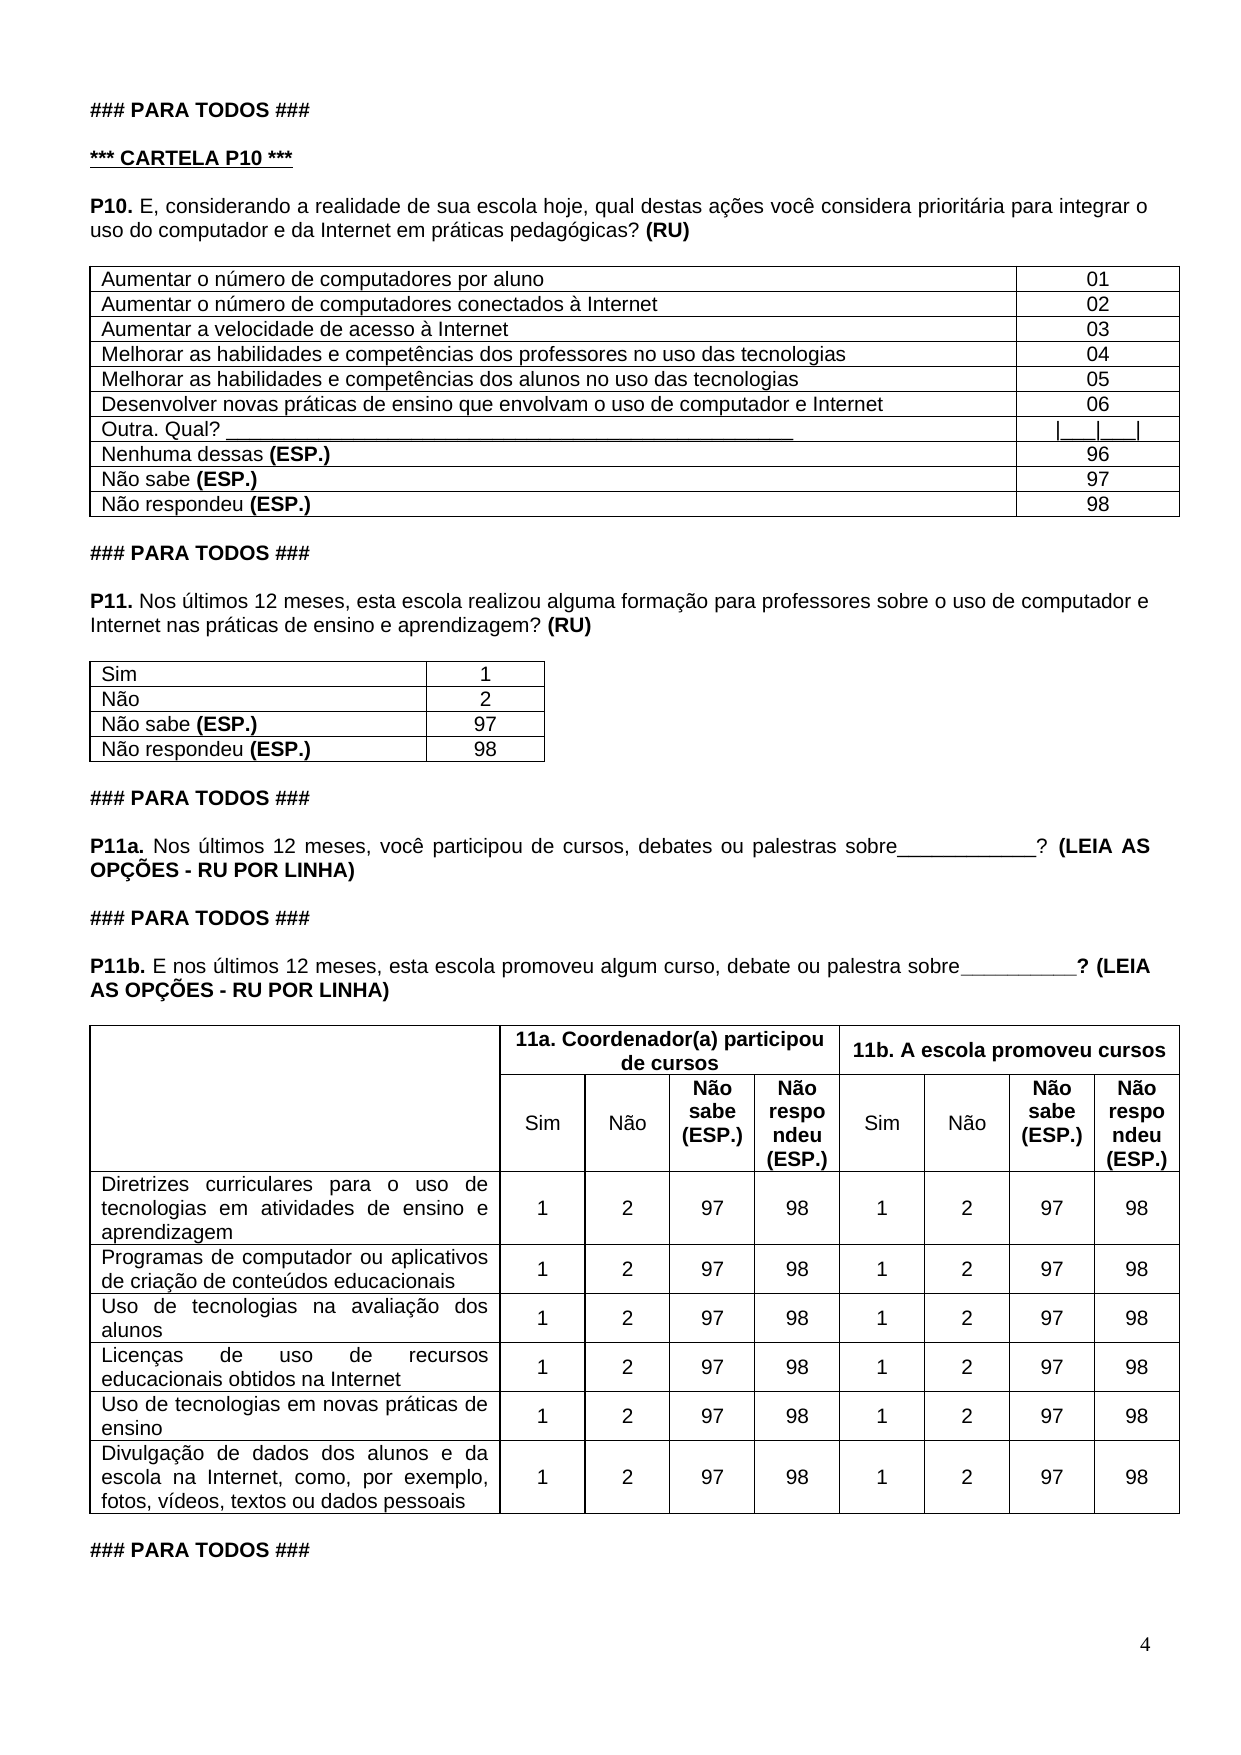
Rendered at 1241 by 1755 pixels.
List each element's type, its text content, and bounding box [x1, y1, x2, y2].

text ### PARA TODOS ### [90, 906, 1150, 929]
table_header 01 [1017, 267, 1179, 291]
table_cell 97 [1017, 467, 1179, 491]
table_cell Aumentar a velocidade de acesso à Internet [91, 317, 1016, 341]
table_cell Não [586, 1075, 669, 1171]
table_cell Nenhuma dessas (ESP.) [91, 442, 1016, 466]
table_cell 98 [1017, 492, 1179, 516]
table_cell 97 [670, 1294, 754, 1342]
table_cell 98 [1095, 1245, 1179, 1293]
table_cell 2 [925, 1245, 1009, 1293]
table_cell Não [925, 1075, 1009, 1171]
table_cell 98 [755, 1245, 839, 1293]
table_cell Melhorar as habilidades e competências dos professores no uso das tecnologias [91, 342, 1016, 366]
table_cell 1 [840, 1441, 924, 1513]
table_cell Licenças de uso de recursos educacionais obtidos na Internet [91, 1343, 499, 1391]
table_cell Não sabe (ESP.) [91, 712, 426, 736]
table_cell 98 [1095, 1343, 1179, 1391]
table_cell 98 [427, 737, 544, 761]
table_cell 1 [840, 1343, 924, 1391]
table_cell 96 [1017, 442, 1179, 466]
table_cell 06 [1017, 392, 1179, 416]
table_header 11a. Coordenador(a) participou de cursos [501, 1026, 839, 1074]
table_cell 2 [586, 1392, 669, 1440]
table_cell Melhorar as habilidades e competências dos alunos no uso das tecnologias [91, 367, 1016, 391]
table_cell 1 [501, 1441, 584, 1513]
text ### PARA TODOS ### [90, 98, 1150, 122]
table_cell 97 [1010, 1392, 1094, 1440]
table_cell 04 [1017, 342, 1179, 366]
table_cell Não sabe (ESP.) [91, 467, 1016, 491]
table_cell 1 [501, 1245, 584, 1293]
table_cell 03 [1017, 317, 1179, 341]
table_cell |___|___| [1017, 417, 1179, 441]
table_cell Programas de computador ou aplicativos de criação de conteúdos educacionais [91, 1245, 499, 1293]
table_cell Não respondeu (ESP.) [755, 1075, 839, 1171]
table_cell 97 [670, 1172, 754, 1244]
table_cell 97 [670, 1441, 754, 1513]
table_header 11b. A escola promoveu cursos [840, 1026, 1179, 1074]
table_cell 97 [427, 712, 544, 736]
table_cell 97 [1010, 1441, 1094, 1513]
table_cell 2 [925, 1294, 1009, 1342]
table_cell 2 [586, 1343, 669, 1391]
table_cell 97 [1010, 1294, 1094, 1342]
table_cell 1 [501, 1343, 584, 1391]
table_cell 1 [501, 1294, 584, 1342]
table_cell 1 [840, 1172, 924, 1244]
table_cell 2 [586, 1441, 669, 1513]
table_cell 97 [670, 1343, 754, 1391]
table_cell Não [91, 687, 426, 711]
table_header Aumentar o número de computadores por aluno [91, 267, 1016, 291]
table_cell 1 [840, 1392, 924, 1440]
table_cell Não sabe (ESP.) [1010, 1075, 1094, 1171]
table_cell 1 [501, 1392, 584, 1440]
table_cell 97 [1010, 1172, 1094, 1244]
table_cell 2 [586, 1245, 669, 1293]
text P11. Nos últimos 12 meses, esta escola realizou alguma formação para professores sobre o uso de computador e Internet nas práticas de ensino e aprendizagem? (RU) [90, 589, 1150, 637]
table_cell 2 [925, 1343, 1009, 1391]
table_cell Desenvolver novas práticas de ensino que envolvam o uso de computador e Internet [91, 392, 1016, 416]
table_cell 1 [840, 1245, 924, 1293]
text ### PARA TODOS ### [90, 1538, 1150, 1562]
table_cell Sim [840, 1075, 924, 1171]
table_cell 97 [1010, 1245, 1094, 1293]
table_cell 97 [1010, 1343, 1094, 1391]
table_cell 98 [1095, 1441, 1179, 1513]
table_cell Não respondeu (ESP.) [91, 492, 1016, 516]
table_cell 2 [925, 1441, 1009, 1513]
table_cell 2 [586, 1172, 669, 1244]
text P11b. E nos últimos 12 meses, esta escola promoveu algum curso, debate ou palestra sobre__________? (LEIA AS OPÇÕES - RU POR LINHA) [90, 953, 1150, 1001]
table_cell 05 [1017, 367, 1179, 391]
table_cell 98 [755, 1392, 839, 1440]
table_cell Não respondeu (ESP.) [91, 737, 426, 761]
table_cell Uso de tecnologias em novas práticas de ensino [91, 1392, 499, 1440]
table_cell Sim [501, 1075, 584, 1171]
table_cell Uso de tecnologias na avaliação dos alunos [91, 1294, 499, 1342]
table_cell Não respondeu (ESP.) [1095, 1075, 1179, 1171]
table_cell 98 [1095, 1294, 1179, 1342]
table_header 1 [427, 662, 544, 686]
table_cell 2 [427, 687, 544, 711]
table_cell 98 [755, 1441, 839, 1513]
table_cell 98 [1095, 1392, 1179, 1440]
table_header [91, 1026, 499, 1171]
table_cell 2 [925, 1392, 1009, 1440]
table_cell Não sabe (ESP.) [670, 1075, 754, 1171]
table_cell 97 [670, 1245, 754, 1293]
table_cell 98 [755, 1294, 839, 1342]
text P10. E, considerando a realidade de sua escola hoje, qual destas ações você considera prioritária para integrar o uso do computador e da Internet em práticas pedagógicas? (RU) [90, 194, 1150, 242]
table_cell Outra. Qual? _________________________________________________ [91, 417, 1016, 441]
text ### PARA TODOS ### [90, 541, 1150, 565]
table_cell 2 [586, 1294, 669, 1342]
table_cell Diretrizes curriculares para o uso de tecnologias em atividades de ensino e aprendizagem [91, 1172, 499, 1244]
table_cell 98 [755, 1172, 839, 1244]
table_cell 98 [1095, 1172, 1179, 1244]
text *** CARTELA P10 *** [90, 146, 1150, 170]
table_cell 02 [1017, 292, 1179, 316]
table_cell Divulgação de dados dos alunos e da escola na Internet, como, por exemplo, fotos, vídeos, textos ou dados pessoais [91, 1441, 499, 1513]
table_header Sim [91, 662, 426, 686]
text ### PARA TODOS ### [90, 786, 1150, 810]
text P11a. Nos últimos 12 meses, você participou de cursos, debates ou palestras sobre____________? (LEIA AS OPÇÕES - RU POR LINHA) [90, 834, 1150, 882]
table_cell Aumentar o número de computadores conectados à Internet [91, 292, 1016, 316]
table_cell 1 [840, 1294, 924, 1342]
table_cell 1 [501, 1172, 584, 1244]
table_cell 2 [925, 1172, 1009, 1244]
table_cell 98 [755, 1343, 839, 1391]
table_cell 97 [670, 1392, 754, 1440]
